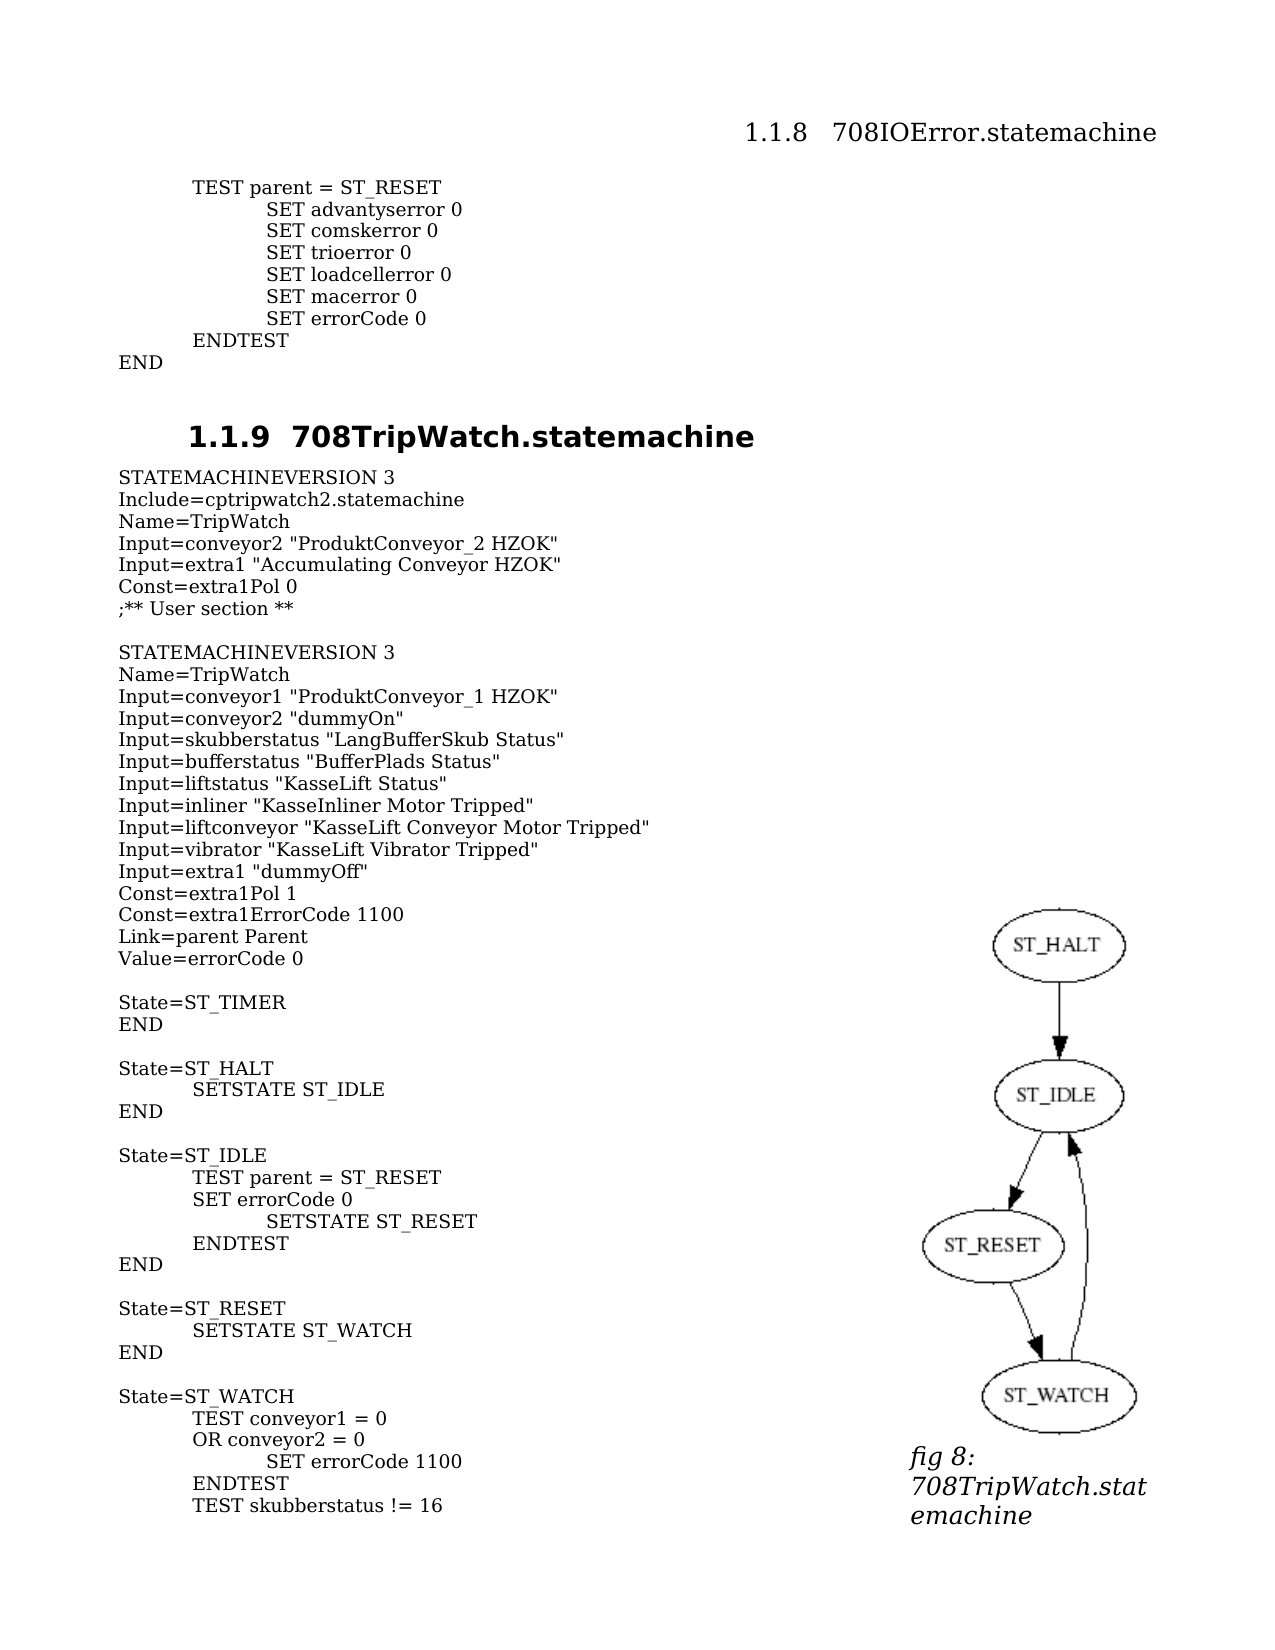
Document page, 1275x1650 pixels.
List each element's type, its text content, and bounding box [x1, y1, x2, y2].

text SET loadcellerror 0 [118, 264, 1157, 286]
text Link=parent Parent [118, 926, 910, 948]
text Input=skubberstatus "LangBufferSkub Status" [118, 729, 1157, 751]
text ENDTEST [118, 1473, 910, 1495]
text Input=conveyor2 "dummyOn" [118, 708, 1157, 729]
text Input=extra1 "Accumulating Conveyor HZOK" [118, 554, 1157, 576]
text SET macerror 0 [118, 286, 1157, 308]
text SET advantyserror 0 [118, 199, 1157, 221]
text Input=inliner "KasseInliner Motor Tripped" [118, 795, 1157, 817]
text STATEMACHINEVERSION 3 [118, 642, 1157, 664]
text Input=extra1 "dummyOff" [118, 861, 1157, 883]
text SETSTATE ST_IDLE [118, 1079, 910, 1101]
text TEST skubberstatus != 16 [118, 1495, 910, 1517]
text STATEMACHINEVERSION 3 [118, 467, 1157, 489]
text Input=conveyor1 "ProduktConveyor_1 HZOK" [118, 686, 1157, 708]
text Value=errorCode 0 [118, 948, 910, 970]
text Input=liftstatus "KasseLift Status" [118, 773, 1157, 795]
text State=ST_TIMER [118, 992, 910, 1014]
text Name=TripWatch [118, 664, 1157, 686]
text SET errorCode 0 [118, 1189, 910, 1211]
text TEST conveyor1 = 0 [118, 1408, 910, 1429]
text Const=extra1Pol 1 [118, 883, 1157, 904]
text END [118, 1101, 910, 1123]
text TEST parent = ST_RESET [118, 177, 1157, 199]
picture [910, 897, 1156, 1443]
text fig 8: 708TripWatch.statemachine [910, 1443, 1156, 1530]
text END [118, 1342, 910, 1364]
text SET comskerror 0 [118, 221, 1157, 242]
text OR conveyor2 = 0 [118, 1429, 910, 1451]
text END [118, 1014, 910, 1036]
text Const=extra1ErrorCode 1100 [118, 904, 910, 926]
text SET errorCode 1100 [118, 1451, 910, 1473]
text Include=cptripwatch2.statemachine [118, 489, 1157, 511]
text SETSTATE ST_WATCH [118, 1320, 910, 1342]
text Input=bufferstatus "BufferPlads Status" [118, 751, 1157, 773]
text Input=vibrator "KasseLift Vibrator Tripped" [118, 839, 1157, 861]
text SETSTATE ST_RESET [118, 1211, 910, 1233]
text END [118, 1254, 910, 1276]
text State=ST_IDLE [118, 1145, 910, 1167]
subtitle 708TripWatch.statemachine [177, 421, 1157, 454]
text ENDTEST [118, 330, 1157, 352]
text SET trioerror 0 [118, 242, 1157, 264]
text Input=liftconveyor "KasseLift Conveyor Motor Tripped" [118, 817, 1157, 839]
text END [118, 352, 1157, 374]
text Input=conveyor2 "ProduktConveyor_2 HZOK" [118, 533, 1157, 554]
text State=ST_WATCH [118, 1386, 910, 1408]
text Const=extra1Pol 0 [118, 576, 1157, 598]
text State=ST_HALT [118, 1058, 910, 1079]
text State=ST_RESET [118, 1298, 910, 1320]
text ;** User section ** [118, 598, 1157, 620]
text SET errorCode 0 [118, 308, 1157, 330]
text ENDTEST [118, 1233, 910, 1254]
text Name=TripWatch [118, 511, 1157, 533]
text TEST parent = ST_RESET [118, 1167, 910, 1189]
